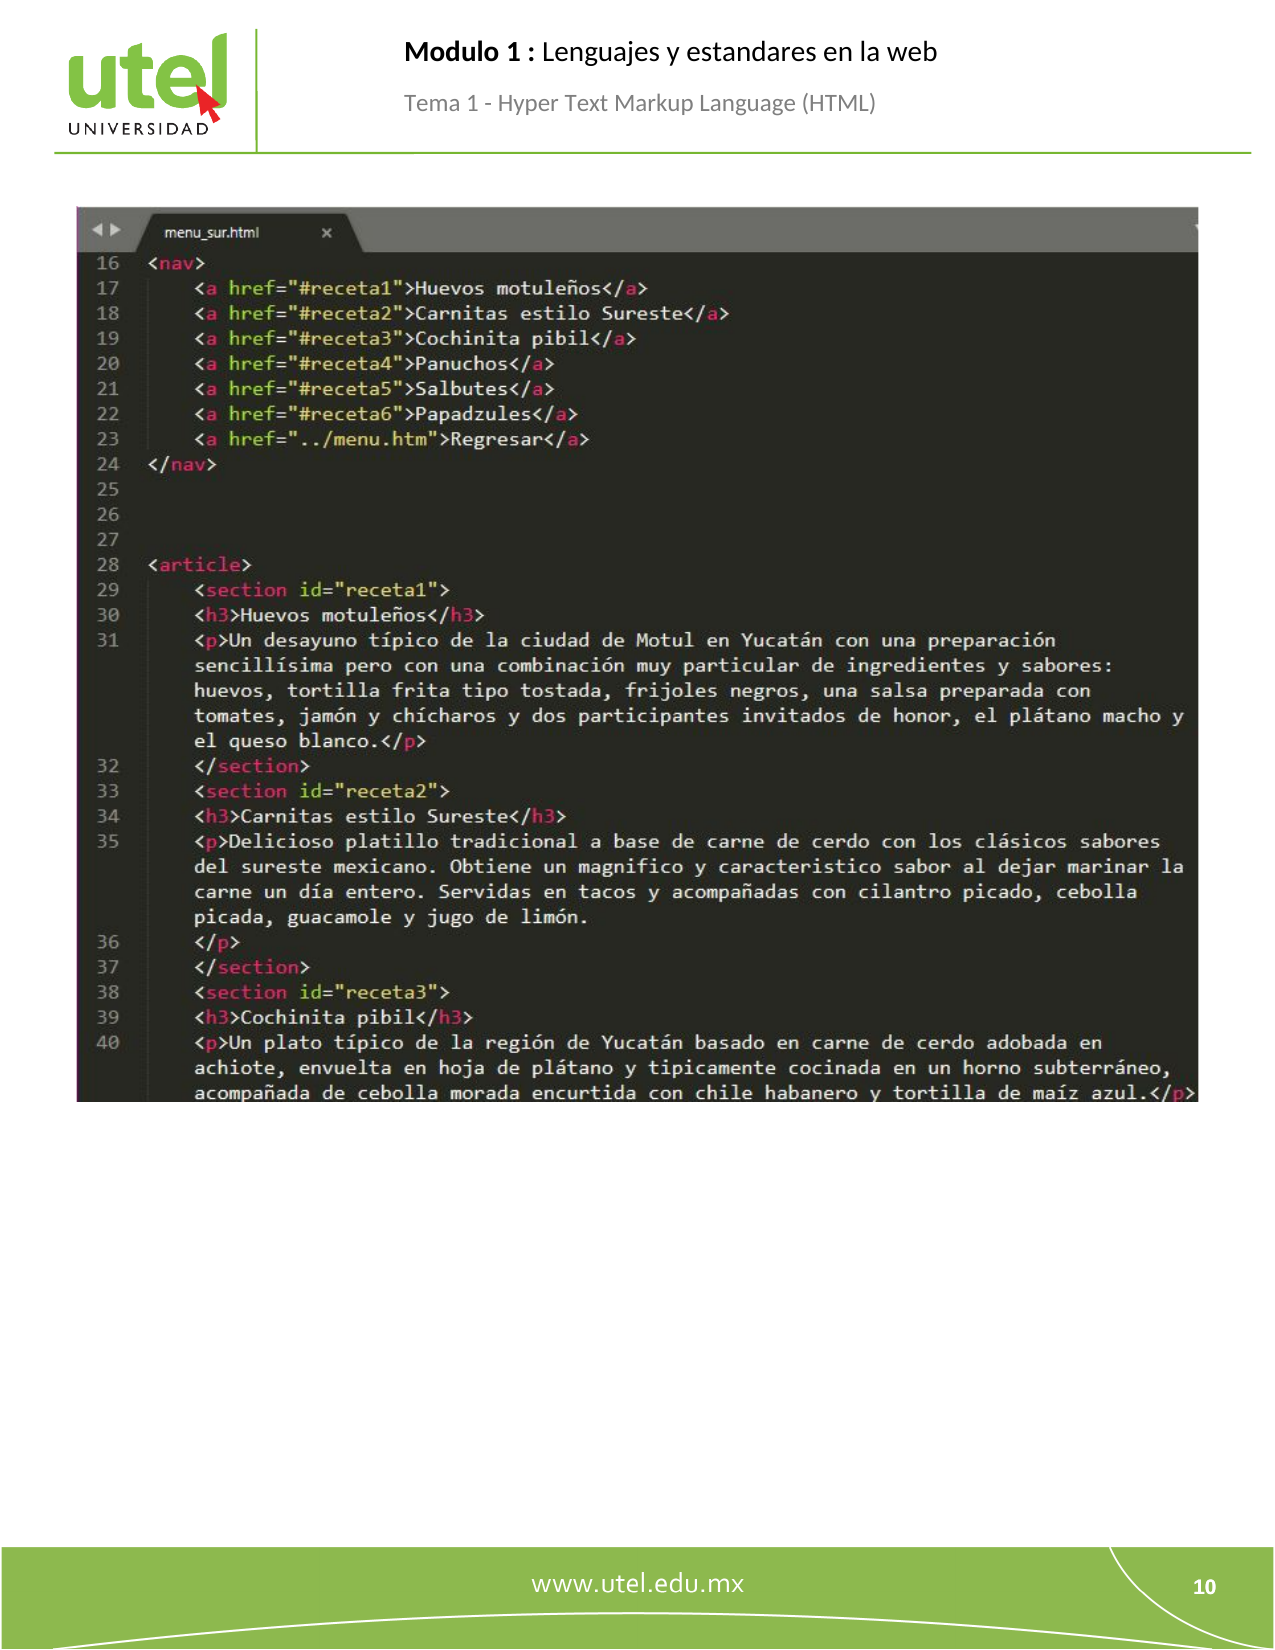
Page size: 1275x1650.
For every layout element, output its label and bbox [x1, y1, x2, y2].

picture [1, 1534, 1274, 1649]
picture [76, 206, 1199, 1102]
picture [67, 23, 228, 144]
